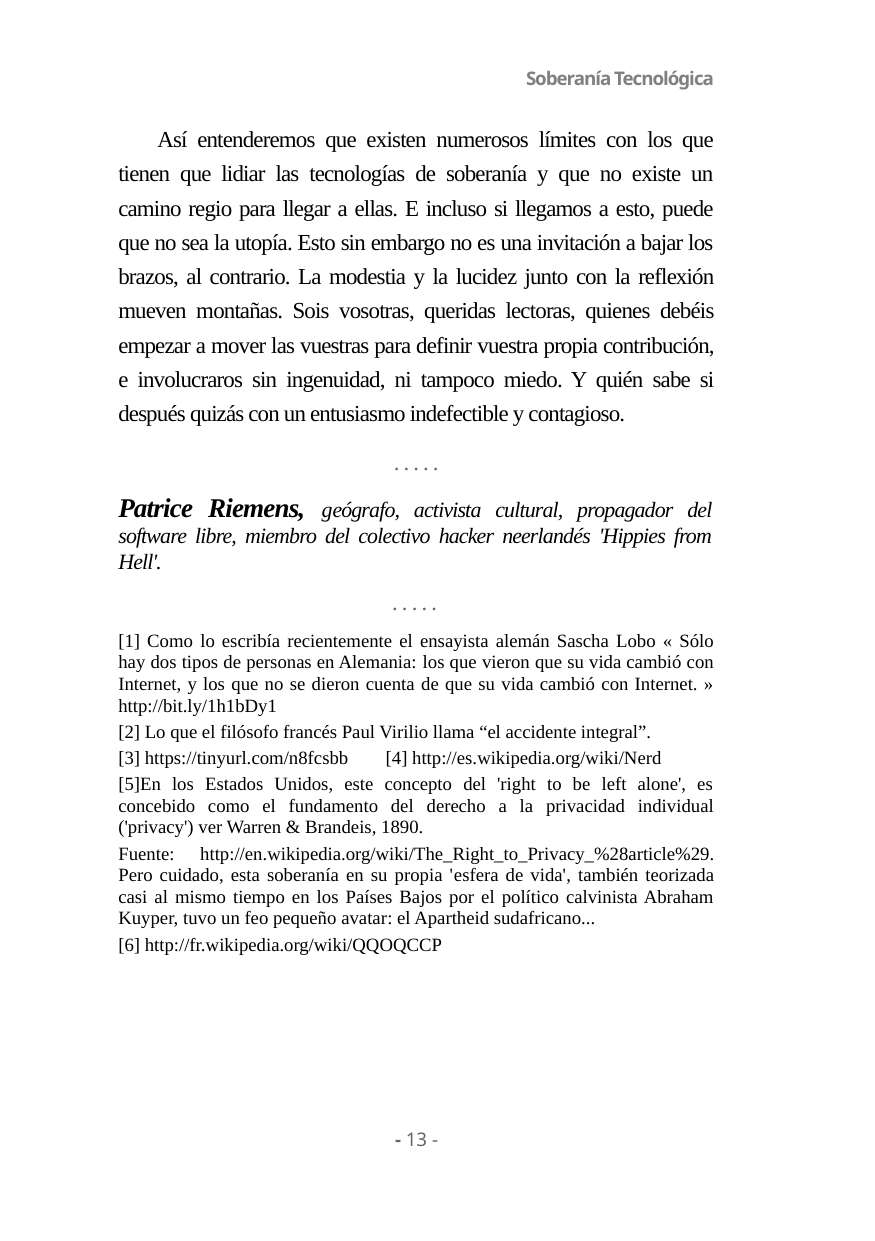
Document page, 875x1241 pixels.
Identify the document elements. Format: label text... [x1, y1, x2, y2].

text [3] https://tinyurl.com/n8fcsbb [4] http://es.wikipedia.org/wiki/Nerd [118, 747, 714, 768]
text . . . . . [118, 443, 714, 477]
text [1] Como lo escribía recientemente el ensayista alemán Sascha Lobo « Sólo hay dos tipos de personas en Alemania: los que vieron que su vida cambió con Internet, y los que no se dieron cuenta de que su vida cambió con Internet. » http://bit.ly/1h1bDy1 [118, 630, 714, 716]
text Patrice Riemens, geógrafo, activista cultural, propagador del software libre, miembro del colectivo hacker neerlandés 'Hippies from Hell'. [118, 492, 714, 574]
text Fuente: http://en.wikipedia.org/wiki/The_Right_to_Privacy_%28article%29. Pero cuidado, esta soberanía en su propia 'esfera de vida', también teorizada casi al mismo tiempo en los Países Bajos por el político calvinista Abraham Kuyper, tuvo un feo pequeño avatar: el Apartheid sudafricano... [118, 843, 714, 929]
text [6] http://fr.wikipedia.org/wiki/QQOQCCP [118, 933, 714, 955]
text Así entenderemos que existen numerosos límites con los que tienen que lidiar las tecnologías de soberanía y que no existe un camino regio para llegar a ellas. E incluso si llegamos a esto, puede que no sea la utopía. Esto sin embargo no es una invitación a bajar los brazos, al contrario. La modestia y la lucidez junto con la reflexión mueven montañas. Sois vosotras, queridas lectoras, quienes debéis empezar a mover las vuestras para definir vuestra propia contribución, e involucraros sin ingenuidad, ni tampoco miedo. Y quién sabe si después quizás con un entusiasmo indefectible y contagioso. [118, 120, 714, 428]
text . . . . . [118, 589, 714, 615]
text [2] Lo que el filósofo francés Paul Virilio llama “el accidente integral”. [118, 721, 714, 742]
text [5]En los Estados Unidos, este concepto del 'right to be left alone', es concebido como el fundamento del derecho a la privacidad individual ('privacy') ver Warren & Brandeis, 1890. [118, 773, 714, 838]
